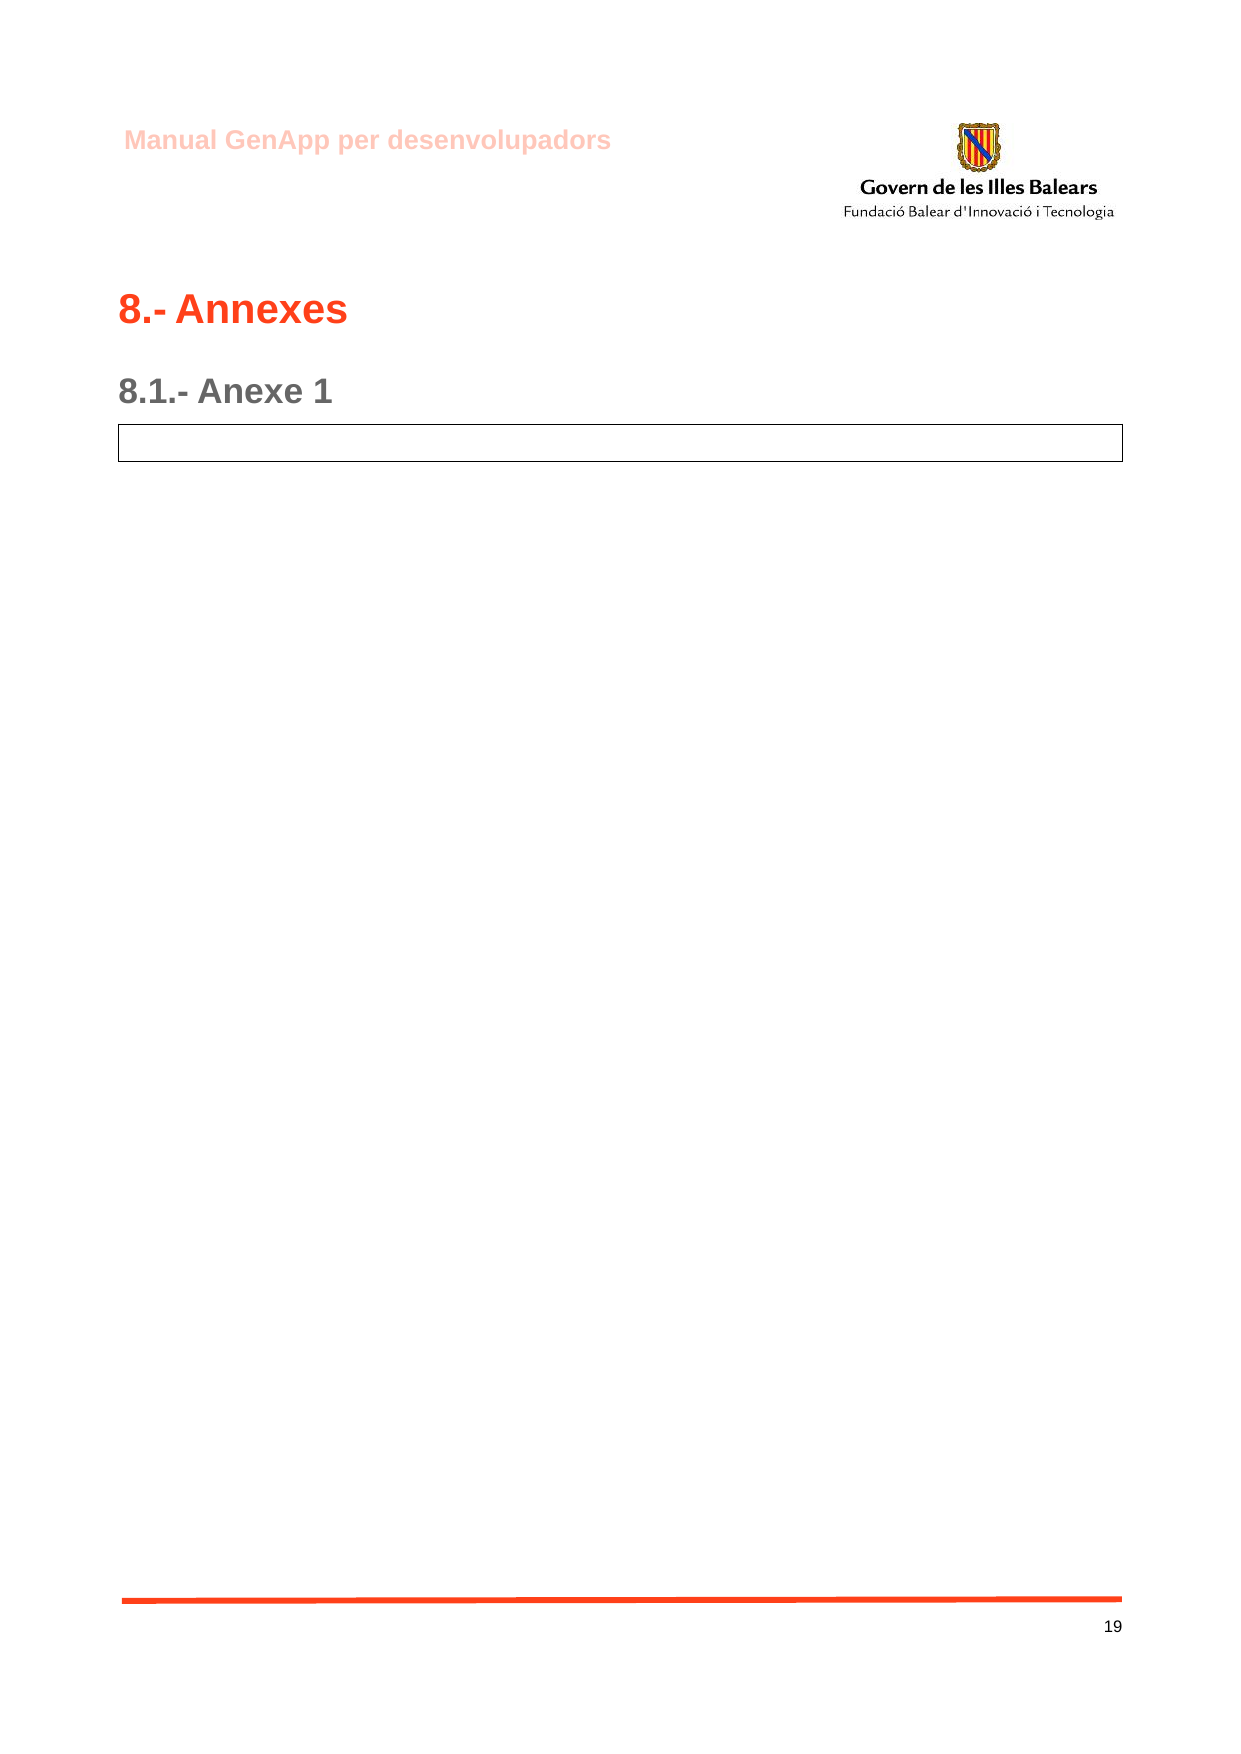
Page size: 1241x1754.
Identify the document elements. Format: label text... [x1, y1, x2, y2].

table_header [119, 425, 1122, 461]
subtitle Annexes [118, 285, 1122, 333]
picture [840, 123, 1117, 220]
subtitle Anexe 1 [118, 370, 1122, 411]
